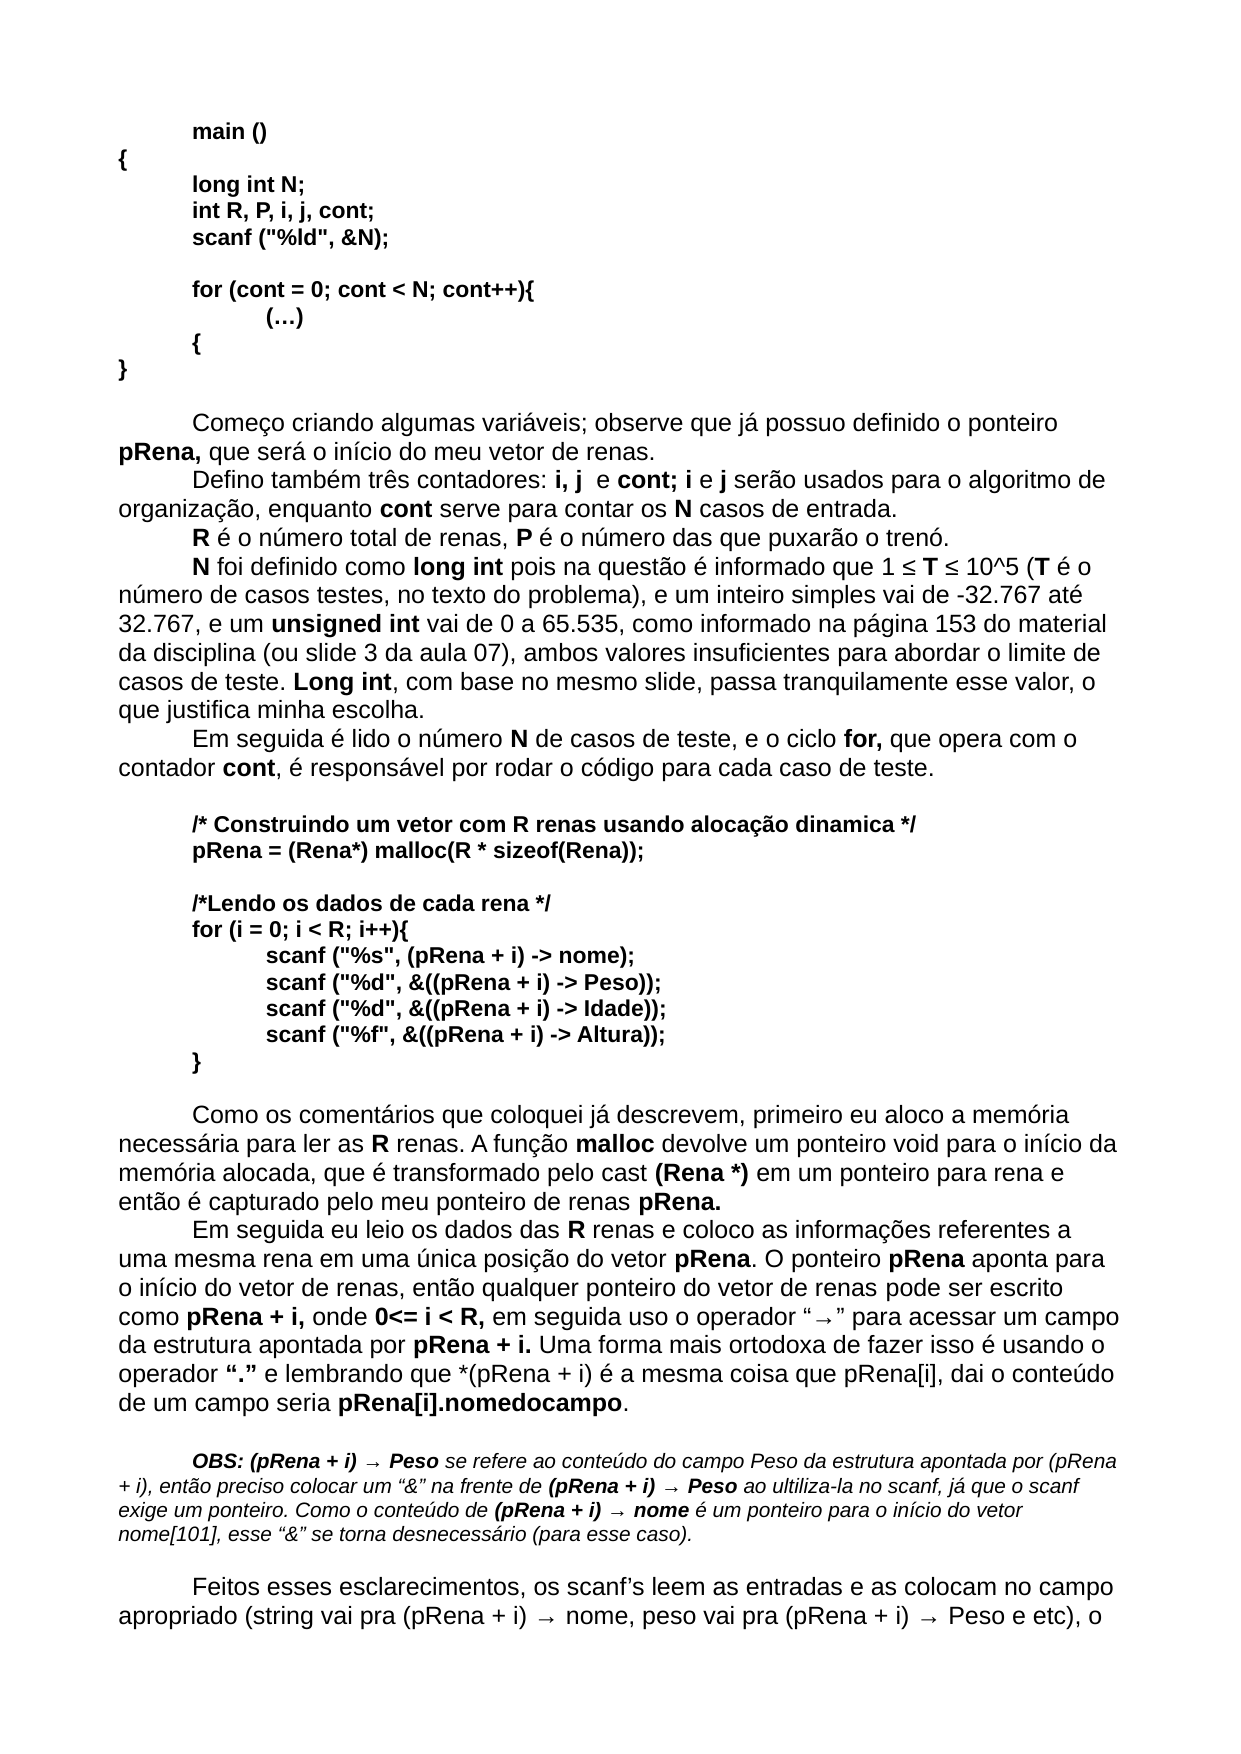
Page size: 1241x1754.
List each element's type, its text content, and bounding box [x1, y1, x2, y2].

text Como os comentários que coloquei já descrevem, primeiro eu aloco a memória necessária para ler as R renas. A função malloc devolve um ponteiro void para o início da memória alocada, que é transformado pelo cast (Rena *) em um ponteiro para rena e então é capturado pelo meu ponteiro de renas pRena. [118, 1100, 1122, 1215]
text N foi definido como long int pois na questão é informado que 1 ≤ T ≤ 10^5 (T é o número de casos testes, no texto do problema), e um inteiro simples vai de -32.767 até 32.767, e um unsigned int vai de 0 a 65.535, como informado na página 153 do material da disciplina (ou slide 3 da aula 07), ambos valores insuficientes para abordar o limite de casos de teste. Long int, com base no mesmo slide, passa tranquilamente esse valor, o que justifica minha escolha. [118, 552, 1122, 724]
text OBS: (pRena + i) → Peso se refere ao conteúdo do campo Peso da estrutura apontada por (pRena + i), então preciso colocar um “&” na frente de (pRena + i) → Peso ao ultiliza-la no scanf, já que o scanf exige um ponteiro. Como o conteúdo de (pRena + i) → nome é um ponteiro para o início do vetor nome[101], esse “&” se torna desnecessário (para esse caso). [118, 1445, 1122, 1546]
text (…) [118, 303, 1122, 329]
text pRena = (Rena*) malloc(R * sizeof(Rena)); [118, 837, 1122, 863]
text /*Lendo os dados de cada rena */ [118, 889, 1122, 916]
text Começo criando algumas variáveis; observe que já possuo definido o ponteiro pRena, que será o início do meu vetor de renas. [118, 408, 1122, 466]
text scanf ("%d", &((pRena + i) -> Peso)); [118, 969, 1122, 995]
text { [118, 329, 1122, 355]
text Defino também três contadores: i, j e cont; i e j serão usados para o algoritmo de organização, enquanto cont serve para contar os N casos de entrada. [118, 466, 1122, 523]
text scanf ("%ld", &N); [118, 223, 1122, 250]
text Feitos esses esclarecimentos, os scanf’s leem as entradas e as colocam no campo apropriado (string vai pra (pRena + i) → nome, peso vai pra (pRena + i) → Peso e etc), o [118, 1572, 1122, 1630]
text /* Construindo um vetor com R renas usando alocação dinamica */ [118, 811, 1122, 837]
text int R, P, i, j, cont; [118, 197, 1122, 223]
text scanf ("%f", &((pRena + i) -> Altura)); [118, 1021, 1122, 1048]
text Em seguida eu leio os dados das R renas e coloco as informações referentes a uma mesma rena em uma única posição do vetor pRena. O ponteiro pRena aponta para o início do vetor de renas, então qualquer ponteiro do vetor de renas pode ser escrito como pRena + i, onde 0<= i < R, em seguida uso o operador “→” para acessar um campo da estrutura apontada por pRena + i. Uma forma mais ortodoxa de fazer isso é usando o operador “.” e lembrando que *(pRena + i) é a mesma coisa que pRena[i], dai o conteúdo de um campo seria pRena[i].nomedocampo. [118, 1215, 1122, 1417]
text main () [118, 118, 1122, 144]
text } [118, 1048, 1122, 1074]
text scanf ("%d", &((pRena + i) -> Idade)); [118, 995, 1122, 1021]
text for (cont = 0; cont < N; cont++){ [118, 276, 1122, 303]
text } [118, 355, 1122, 382]
text long int N; [118, 171, 1122, 197]
text R é o número total de renas, P é o número das que puxarão o trenó. [118, 523, 1122, 552]
text Em seguida é lido o número N de casos de teste, e o ciclo for, que opera com o contador cont, é responsável por rodar o código para cada caso de teste. [118, 724, 1122, 782]
text for (i = 0; i < R; i++){ [118, 916, 1122, 942]
text { [118, 144, 1122, 171]
text scanf ("%s", (pRena + i) -> nome); [118, 942, 1122, 969]
